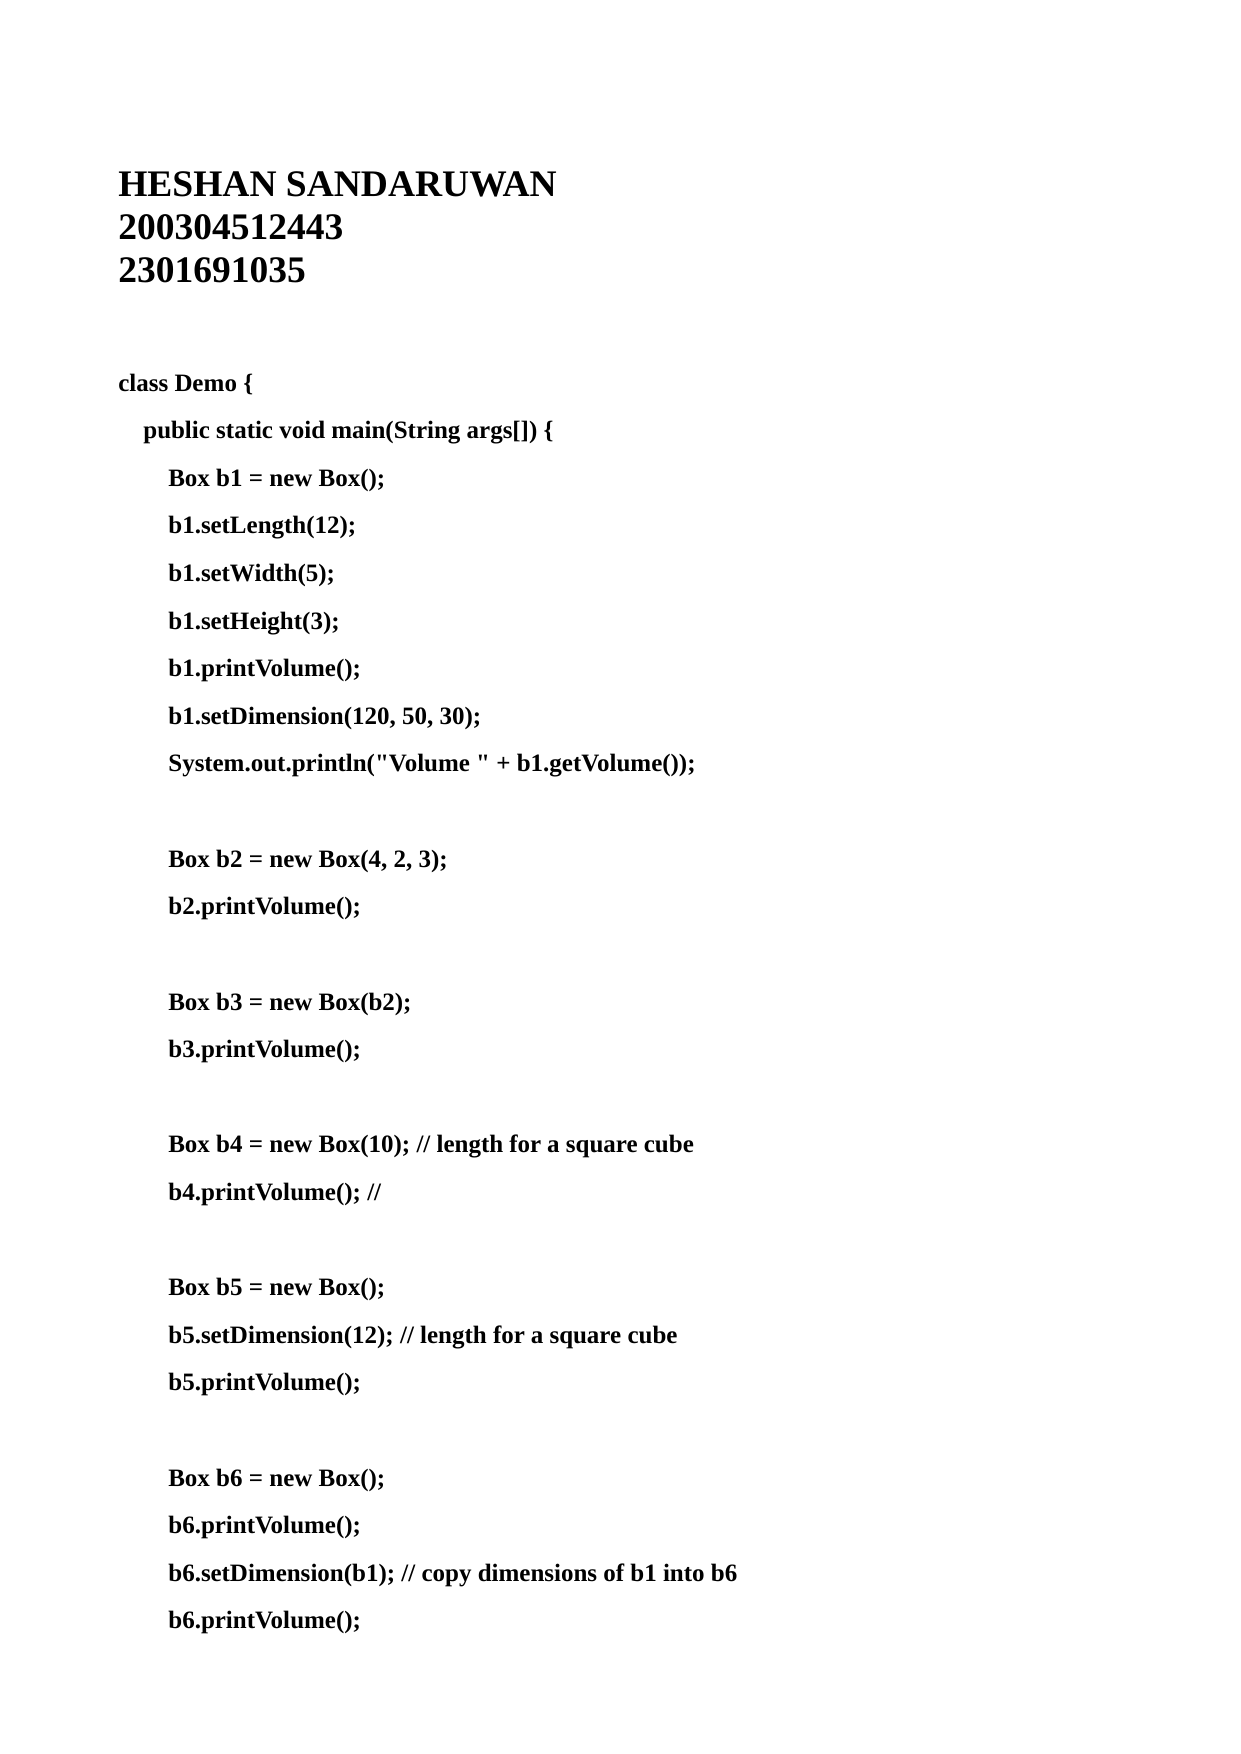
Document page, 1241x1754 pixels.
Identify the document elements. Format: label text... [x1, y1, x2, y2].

text b5.setDimension(12); // length for a square cube [118, 1320, 1122, 1348]
text b1.setLength(12); [118, 511, 1122, 539]
text b6.setDimension(b1); // copy dimensions of b1 into b6 [118, 1558, 1122, 1587]
text b1.printVolume(); [118, 653, 1122, 682]
text Box b3 = new Box(b2); [118, 987, 1122, 1015]
text Box b5 = new Box(); [118, 1272, 1122, 1301]
text b6.printVolume(); [118, 1605, 1122, 1634]
text Box b6 = new Box(); [118, 1463, 1122, 1491]
text b2.printVolume(); [118, 891, 1122, 920]
text Box b2 = new Box(4, 2, 3); [118, 844, 1122, 872]
text class Demo { [118, 368, 1122, 396]
text b3.printVolume(); [118, 1034, 1122, 1063]
text System.out.println("Volume " + b1.getVolume()); [118, 748, 1122, 777]
text b1.setWidth(5); [118, 558, 1122, 587]
text b4.printVolume(); // [118, 1177, 1122, 1206]
text b1.setDimension(120, 50, 30); [118, 701, 1122, 730]
text b6.printVolume(); [118, 1510, 1122, 1539]
text Box b4 = new Box(10); // length for a square cube [118, 1129, 1122, 1158]
text b1.setHeight(3); [118, 606, 1122, 634]
text b5.printVolume(); [118, 1367, 1122, 1396]
text public static void main(String args[]) { [118, 415, 1122, 444]
text Box b1 = new Box(); [118, 463, 1122, 492]
